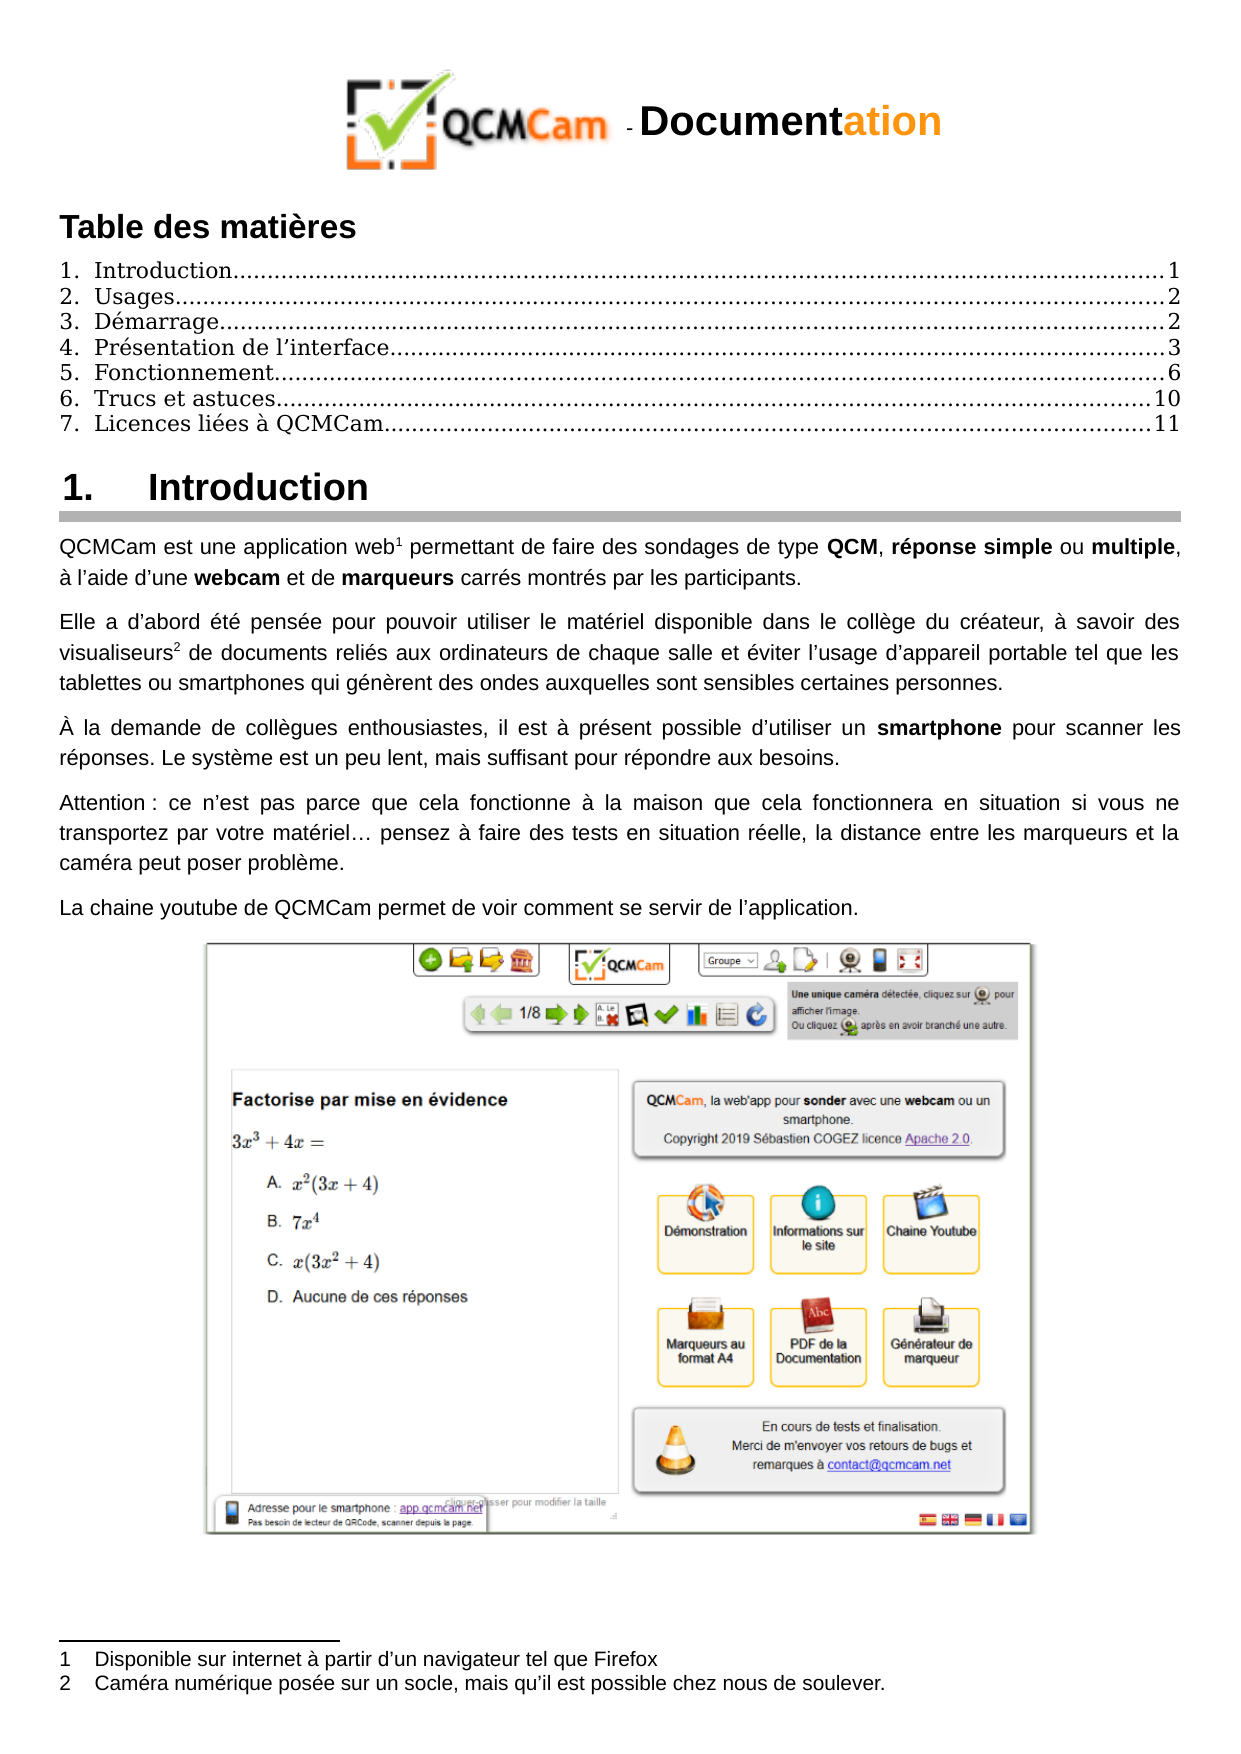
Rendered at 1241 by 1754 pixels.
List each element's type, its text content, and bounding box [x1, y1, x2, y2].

text 7. Licences liées à QCMCam 11 [59, 411, 1181, 437]
text 4. Présentation de l’interface 3 [59, 335, 1181, 360]
text Caméra numérique posée sur un socle, mais qu’il est possible chez nous de soulever. [59, 1671, 1181, 1695]
text Attention : ce n’est pas parce que cela fonctionne à la maison que cela fonctionnera en situation si vous ne transportez par votre matériel… pensez à faire des tests en situation réelle, la distance entre les marqueurs et la caméra peut poser problème. [59, 789, 1181, 875]
text 2. Usages 2 [59, 284, 1181, 309]
text 3. Démarrage 2 [59, 309, 1181, 335]
text La chaine youtube de QCMCam permet de voir comment se servir de l’application. [59, 895, 1181, 920]
picture [202, 939, 1038, 1540]
text 6. Trucs et astuces 10 [59, 386, 1181, 411]
table_header - Documentation [620, 59, 1181, 182]
text 5. Fonctionnement 6 [59, 360, 1181, 386]
text 1. Introduction 1 [59, 258, 1181, 284]
subtitle Table des matières [59, 207, 1181, 246]
text QCMCam est une application web permettant de faire des sondages de type QCM, réponse simple ou multiple, à l’aide d’une webcam et de marqueurs carrés montrés par les participants. [59, 534, 1181, 590]
text Disponible sur internet à partir d’un navigateur tel que Firefox [59, 1647, 1181, 1671]
table_header [59, 59, 620, 182]
text À la demande de collègues enthousiastes, il est à présent possible d’utiliser un smartphone pour scanner les réponses. Le système est un peu lent, mais suffisant pour répondre aux besoins. [59, 714, 1181, 770]
subtitle Introduction [59, 462, 1181, 511]
text Elle a d’abord été pensée pour pouvoir utiliser le matériel disponible dans le collège du créateur, à savoir des visualiseurs de documents reliés aux ordinateurs de chaque salle et éviter l’usage d’appareil portable tel que les tablettes ou smartphones qui génèrent des ondes auxquelles sont sensibles certaines personnes. [59, 609, 1181, 695]
picture [341, 64, 615, 177]
